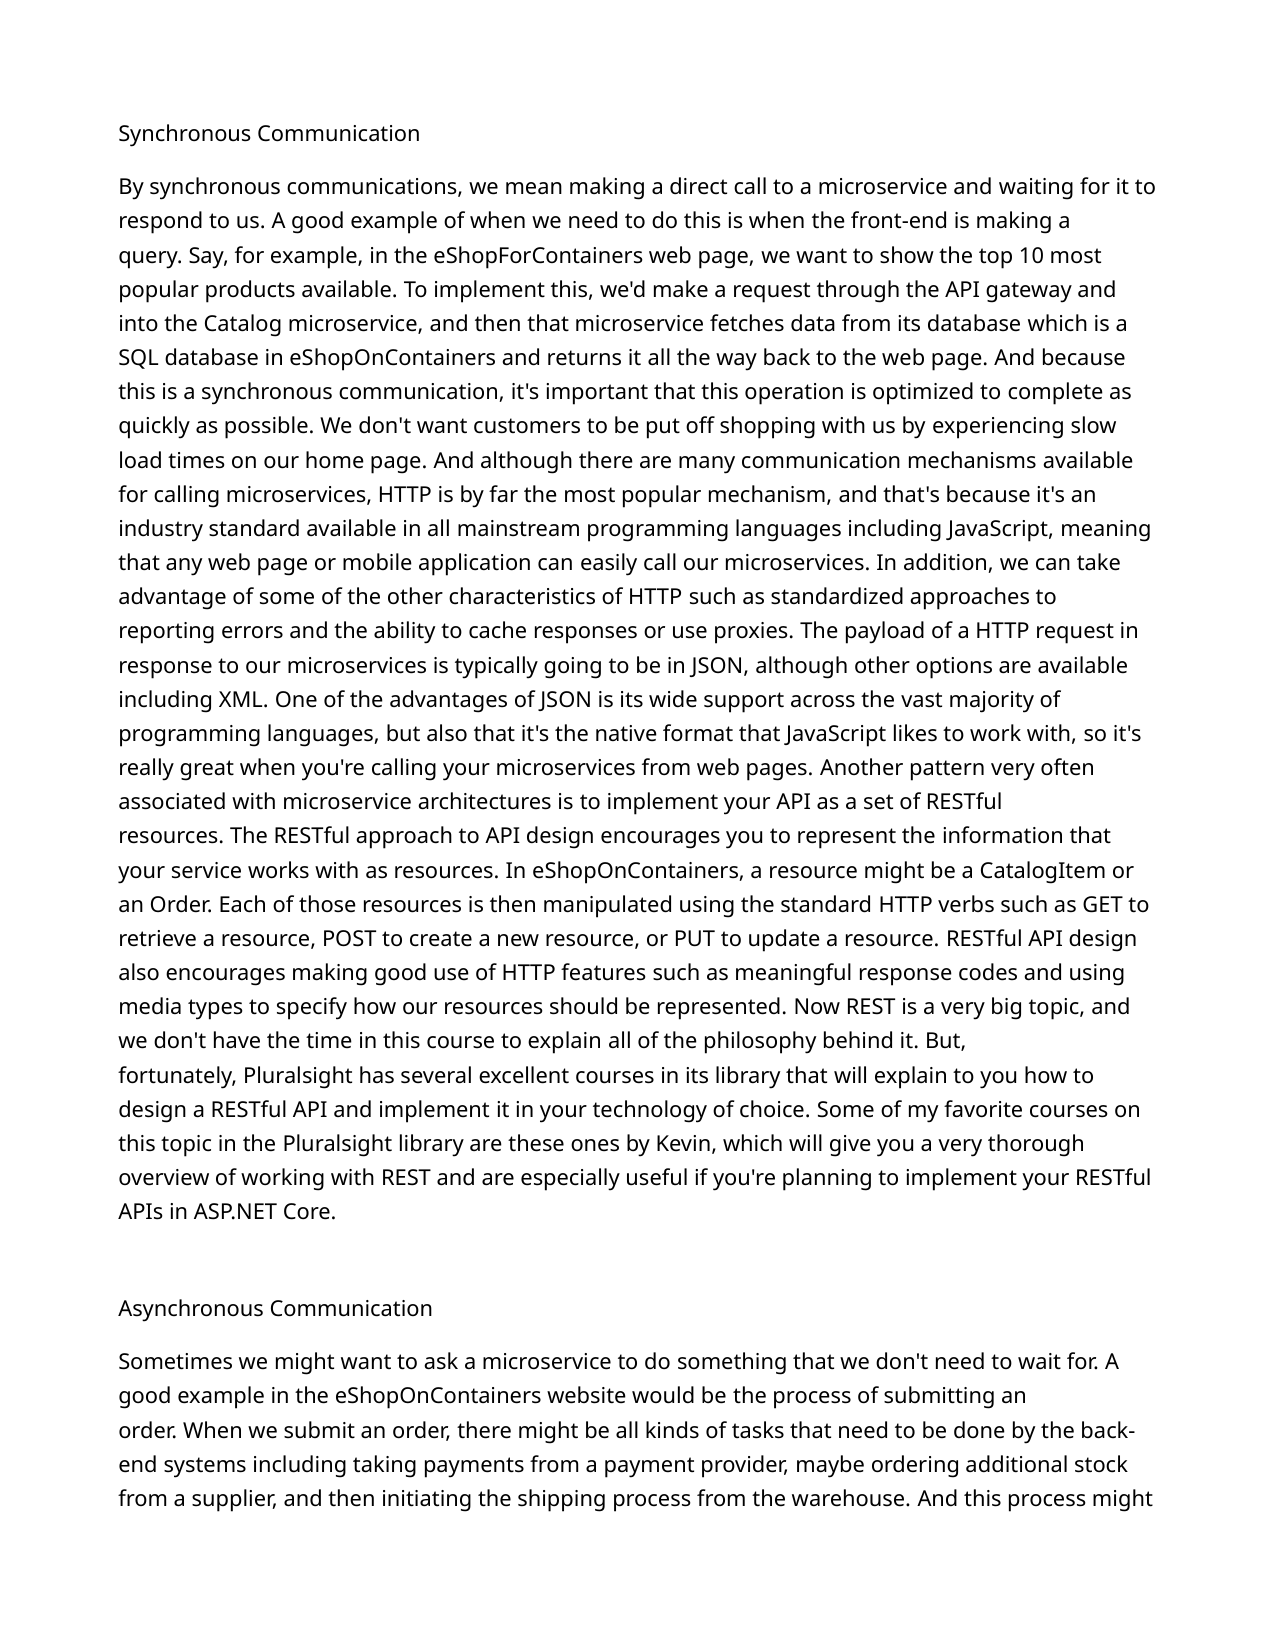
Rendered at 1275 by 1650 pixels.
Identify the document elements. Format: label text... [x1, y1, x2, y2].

subtitle Synchronous Communication [118, 118, 1157, 148]
subtitle Asynchronous Communication [118, 1293, 1157, 1323]
text Sometimes we might want to ask a microservice to do something that we don't need to wait for. A good example in the eShopOnContainers website would be the process of submitting an order. When we submit an order, there might be all kinds of tasks that need to be done by the back-end systems including taking payments from a payment provider, maybe ordering additional stock from a supplier, and then initiating the shipping process from the warehouse. And this process might [118, 1346, 1157, 1513]
text By synchronous communications, we mean making a direct call to a microservice and waiting for it to respond to us. A good example of when we need to do this is when the front-end is making a query. Say, for example, in the eShopForContainers web page, we want to show the top 10 most popular products available. To implement this, we'd make a request through the API gateway and into the Catalog microservice, and then that microservice fetches data from its database which is a SQL database in eShopOnContainers and returns it all the way back to the web page. And because this is a synchronous communication, it's important that this operation is optimized to complete as quickly as possible. We don't want customers to be put off shopping with us by experiencing slow load times on our home page. And although there are many communication mechanisms available for calling microservices, HTTP is by far the most popular mechanism, and that's because it's an industry standard available in all mainstream programming languages including JavaScript, meaning that any web page or mobile application can easily call our microservices. In addition, we can take advantage of some of the other characteristics of HTTP such as standardized approaches to reporting errors and the ability to cache responses or use proxies. The payload of a HTTP request in response to our microservices is typically going to be in JSON, although other options are available including XML. One of the advantages of JSON is its wide support across the vast majority of programming languages, but also that it's the native format that JavaScript likes to work with, so it's really great when you're calling your microservices from web pages. Another pattern very often associated with microservice architectures is to implement your API as a set of RESTful resources. The RESTful approach to API design encourages you to represent the information that your service works with as resources. In eShopOnContainers, a resource might be a CatalogItem or an Order. Each of those resources is then manipulated using the standard HTTP verbs such as GET to retrieve a resource, POST to create a new resource, or PUT to update a resource. RESTful API design also encourages making good use of HTTP features such as meaningful response codes and using media types to specify how our resources should be represented. Now REST is a very big topic, and we don't have the time in this course to explain all of the philosophy behind it. But, fortunately, Pluralsight has several excellent courses in its library that will explain to you how to design a RESTful API and implement it in your technology of choice. Some of my favorite courses on this topic in the Pluralsight library are these ones by Kevin, which will give you a very thorough overview of working with REST and are especially useful if you're planning to implement your RESTful APIs in ASP.NET Core. [118, 171, 1157, 1226]
